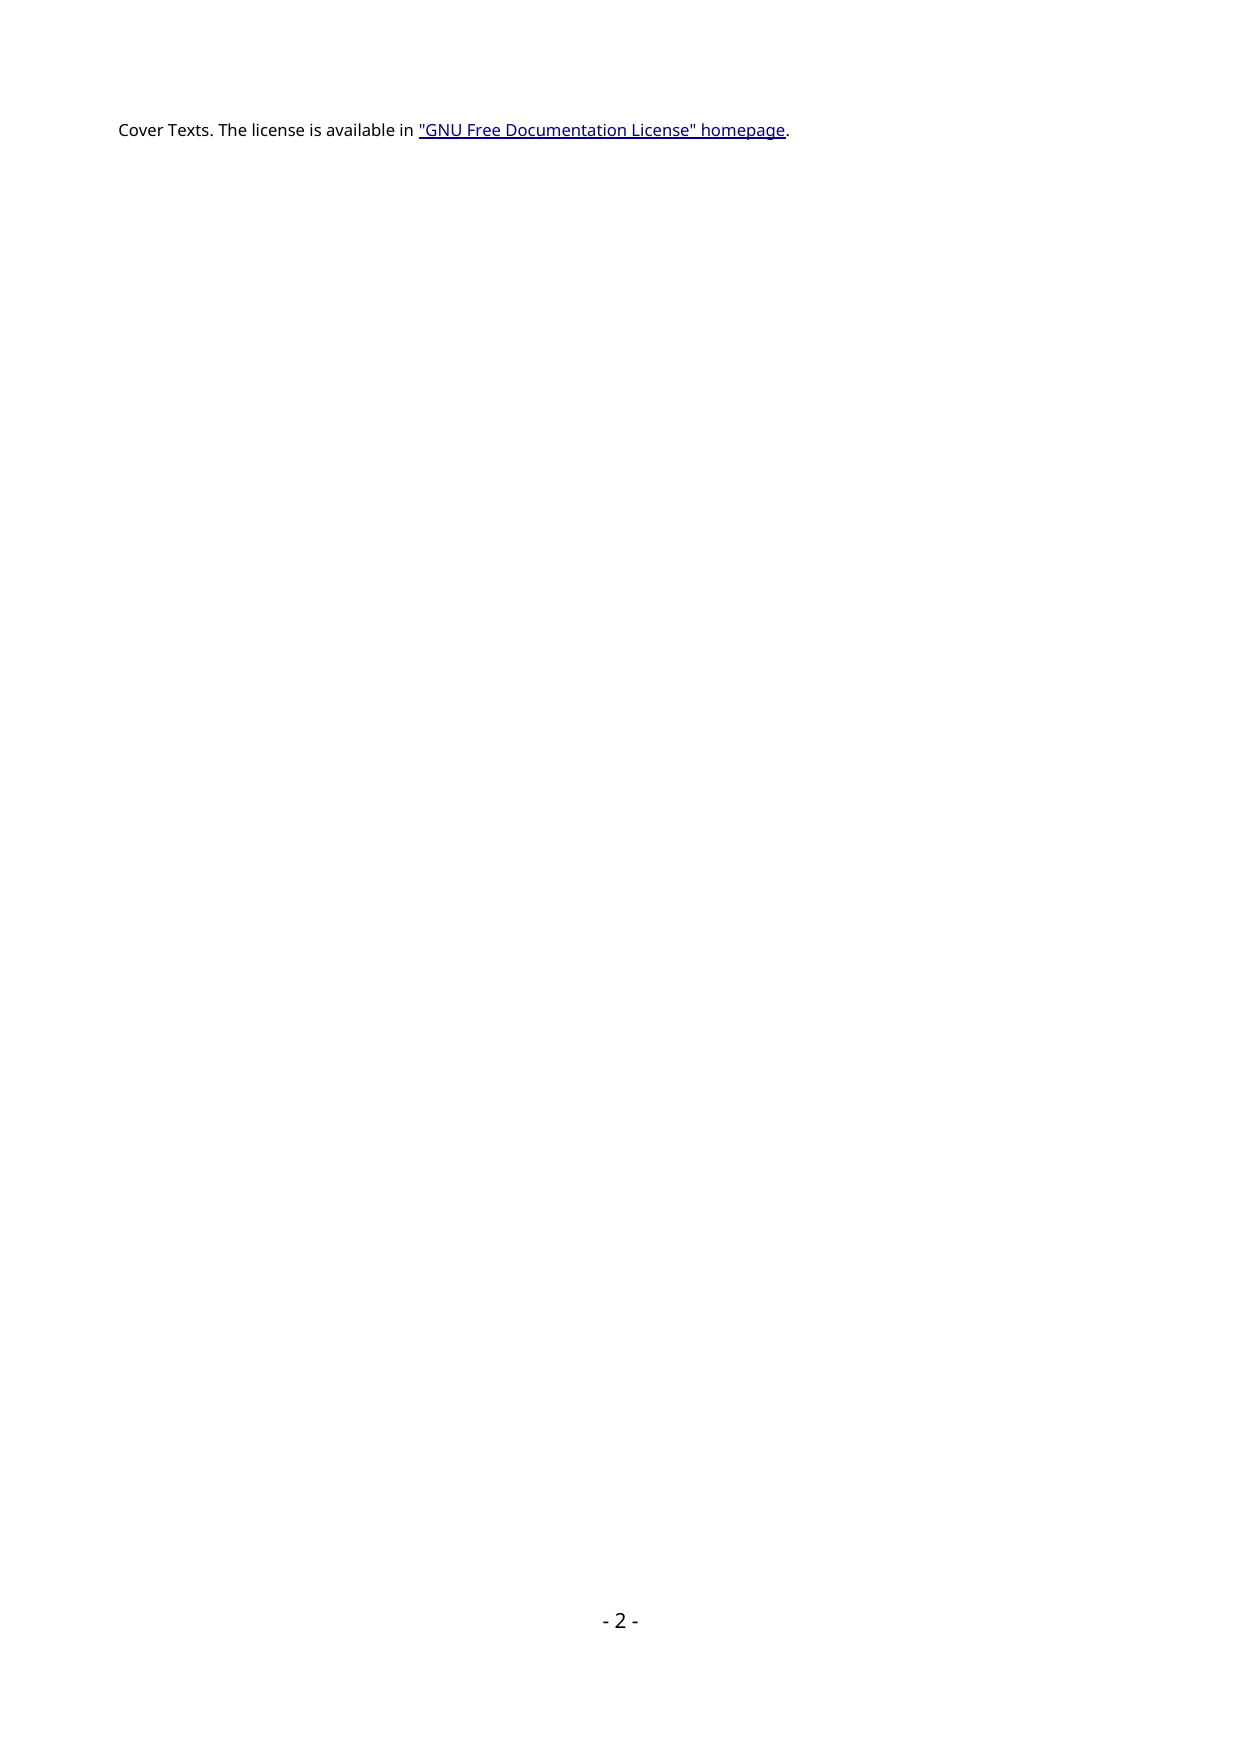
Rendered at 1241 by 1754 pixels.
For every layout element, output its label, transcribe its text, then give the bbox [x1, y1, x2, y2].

text Cover Texts. The license is available in "GNU Free Documentation License" homepage. [118, 118, 1122, 141]
